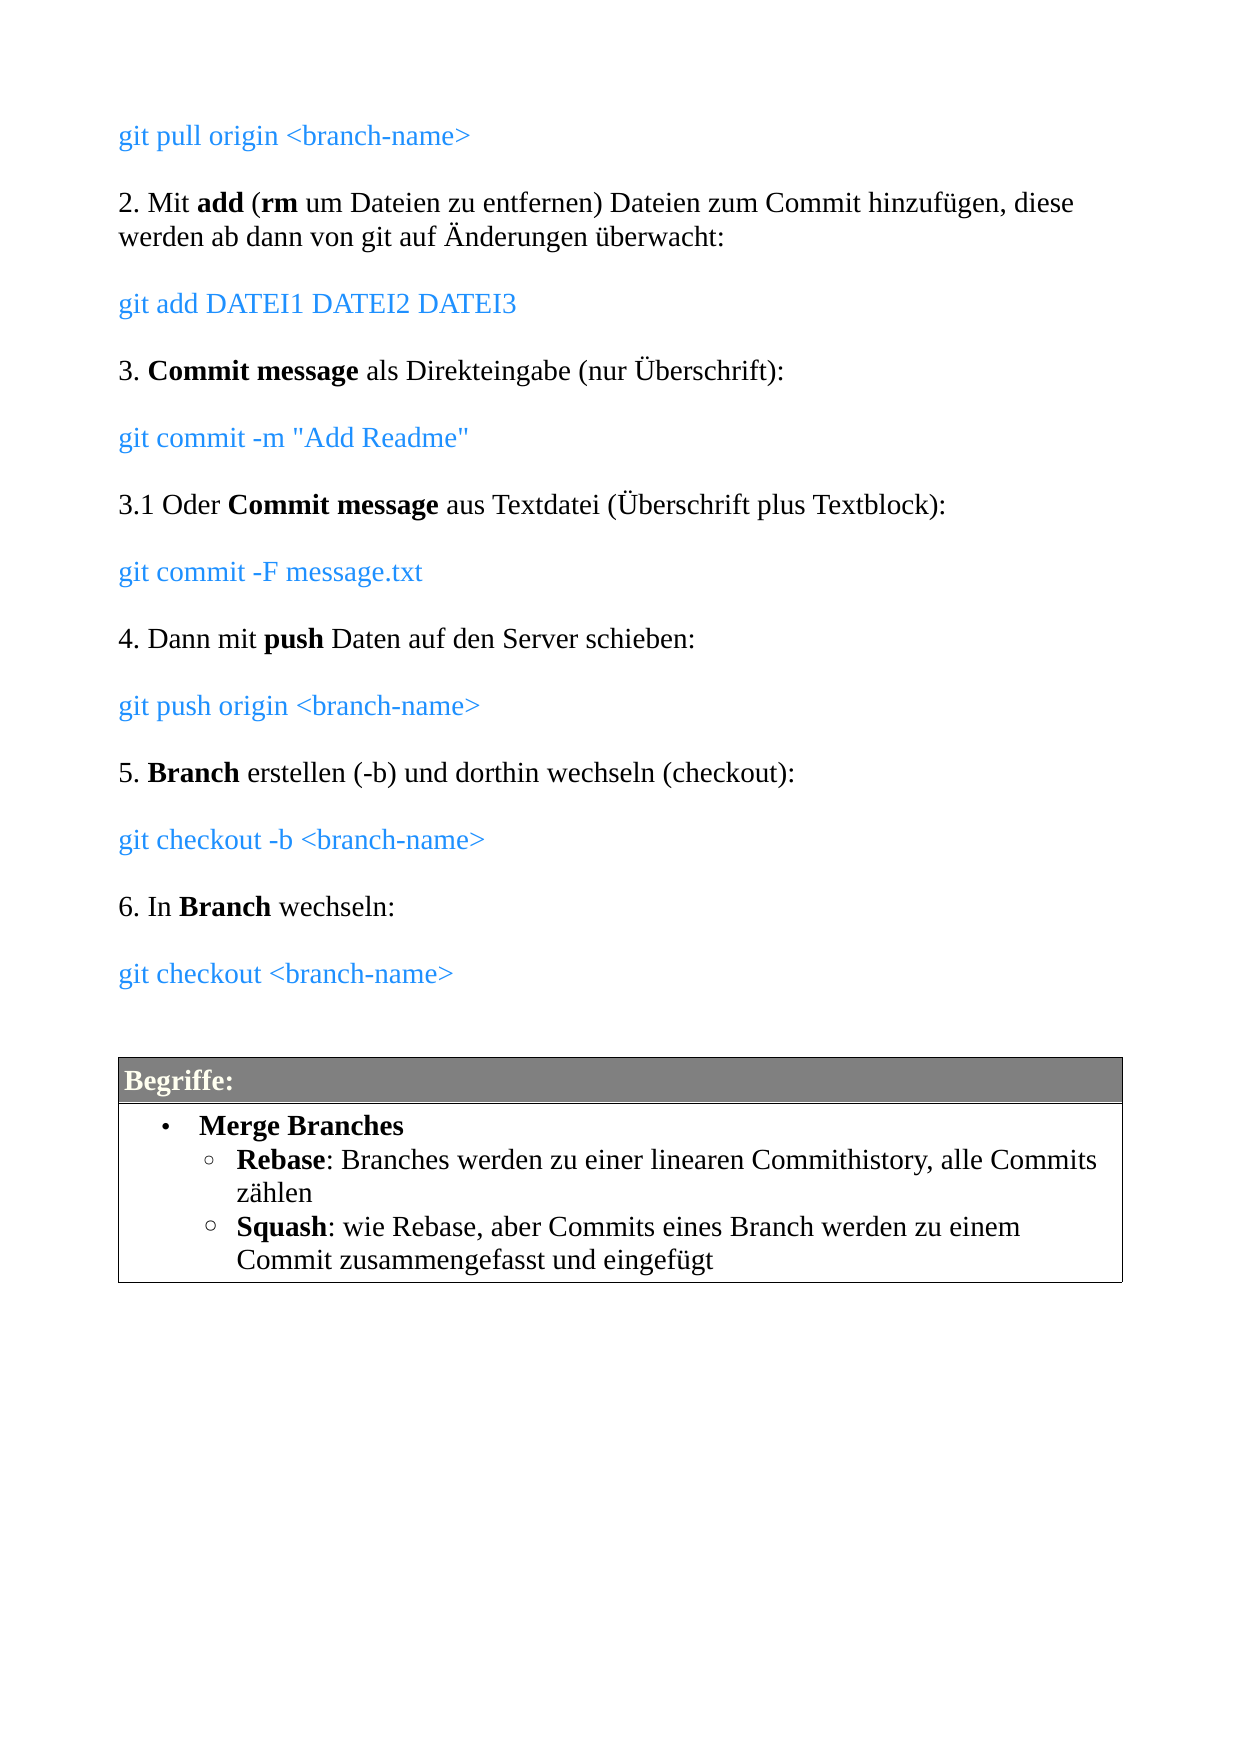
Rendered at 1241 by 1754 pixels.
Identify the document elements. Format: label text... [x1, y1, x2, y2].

text 2. Mit add (rm um Dateien zu entfernen) Dateien zum Commit hinzufügen, diese werden ab dann von git auf Änderungen überwacht: [118, 185, 1122, 252]
text 3. Commit message als Direkteingabe (nur Überschrift): [118, 353, 1122, 386]
text 4. Dann mit push Daten auf den Server schieben: [118, 621, 1122, 655]
text git pull origin <branch-name> [118, 118, 1122, 152]
text git checkout <branch-name> [118, 957, 1122, 990]
text 5. Branch erstellen (-b) und dorthin wechseln (checkout): [118, 755, 1122, 789]
text git commit -F message.txt [118, 554, 1122, 588]
text git commit -m "Add Readme" [118, 420, 1122, 453]
text 3.1 Oder Commit message aus Textdatei (Überschrift plus Textblock): [118, 487, 1122, 521]
text git checkout -b <branch-name> [118, 822, 1122, 856]
text git add DATEI1 DATEI2 DATEI3 [118, 286, 1122, 319]
text git push origin <branch-name> [118, 688, 1122, 722]
text 6. In Branch wechseln: [118, 889, 1122, 923]
table_header Begriffe: [119, 1058, 1122, 1102]
table_cell Merge Branches Rebase: Branches werden zu einer linearen Commithistory, alle Commits zählen Squash: wie Rebase, aber Commits eines Branch werden zu einem Commit zusammengefasst und eingefügt [119, 1104, 1122, 1282]
